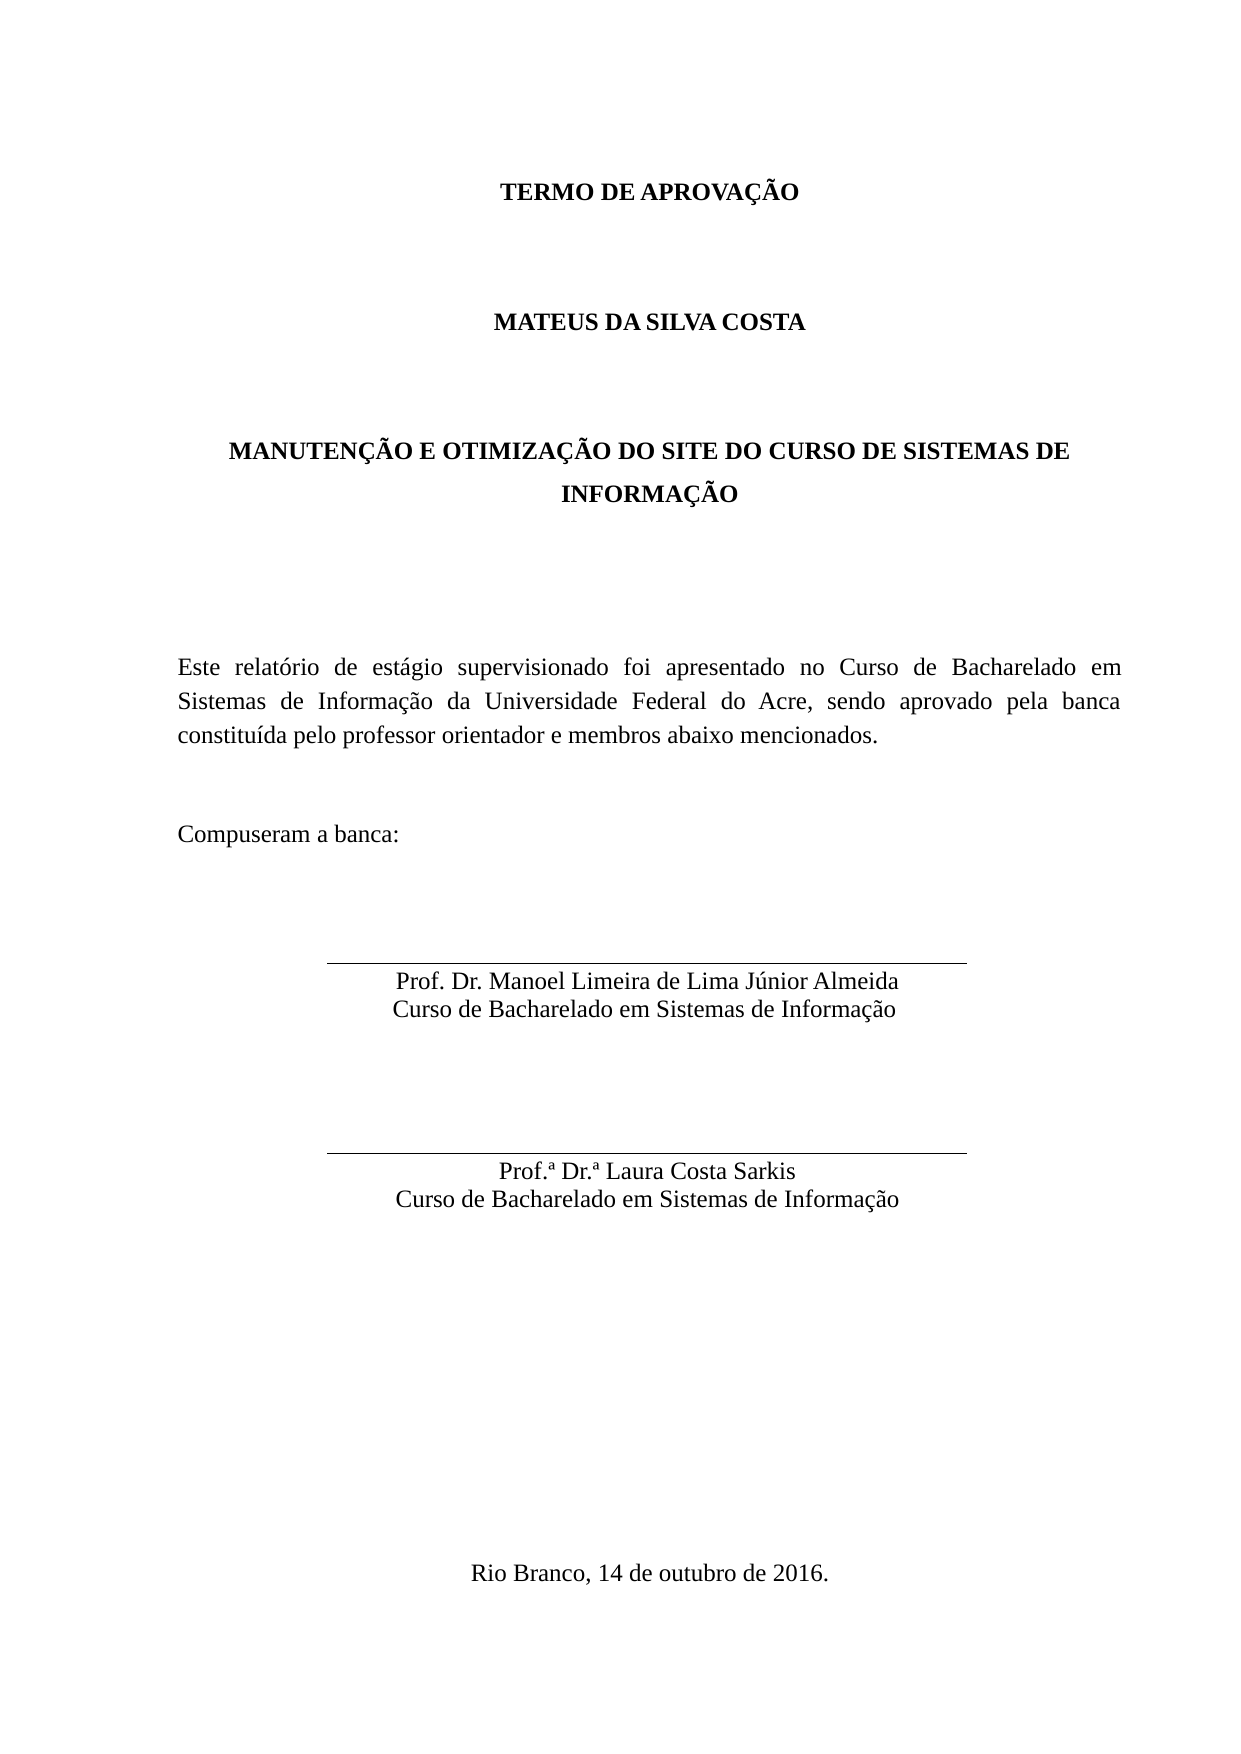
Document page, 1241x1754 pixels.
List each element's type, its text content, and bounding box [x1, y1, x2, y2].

text Prof. Dr. Manoel Limeira de Lima Júnior Almeida [327, 964, 967, 991]
text MANUTENÇÃO E OTIMIZAÇÃO DO SITE DO CURSO DE SISTEMAS DE INFORMAÇÃO [177, 436, 1122, 508]
text Este relatório de estágio supervisionado foi apresentado no Curso de Bacharelado em Sistemas de Informação da Universidade Federal do Acre, sendo aprovado pela banca constituída pelo professor orientador e membros abaixo mencionados. [177, 652, 1122, 749]
text Curso de Bacharelado em Sistemas de Informação [327, 1181, 967, 1213]
text Curso de Bacharelado em Sistemas de Informação [327, 991, 967, 1023]
text MATEUS DA SILVA COSTA [177, 307, 1122, 335]
text Rio Branco, 14 de outubro de 2016. [177, 1558, 1122, 1587]
text Prof.ª Dr.ª Laura Costa Sarkis [327, 1154, 967, 1181]
text Compuseram a banca: [177, 819, 1122, 847]
text TERMO DE APROVAÇÃO [177, 177, 1122, 206]
